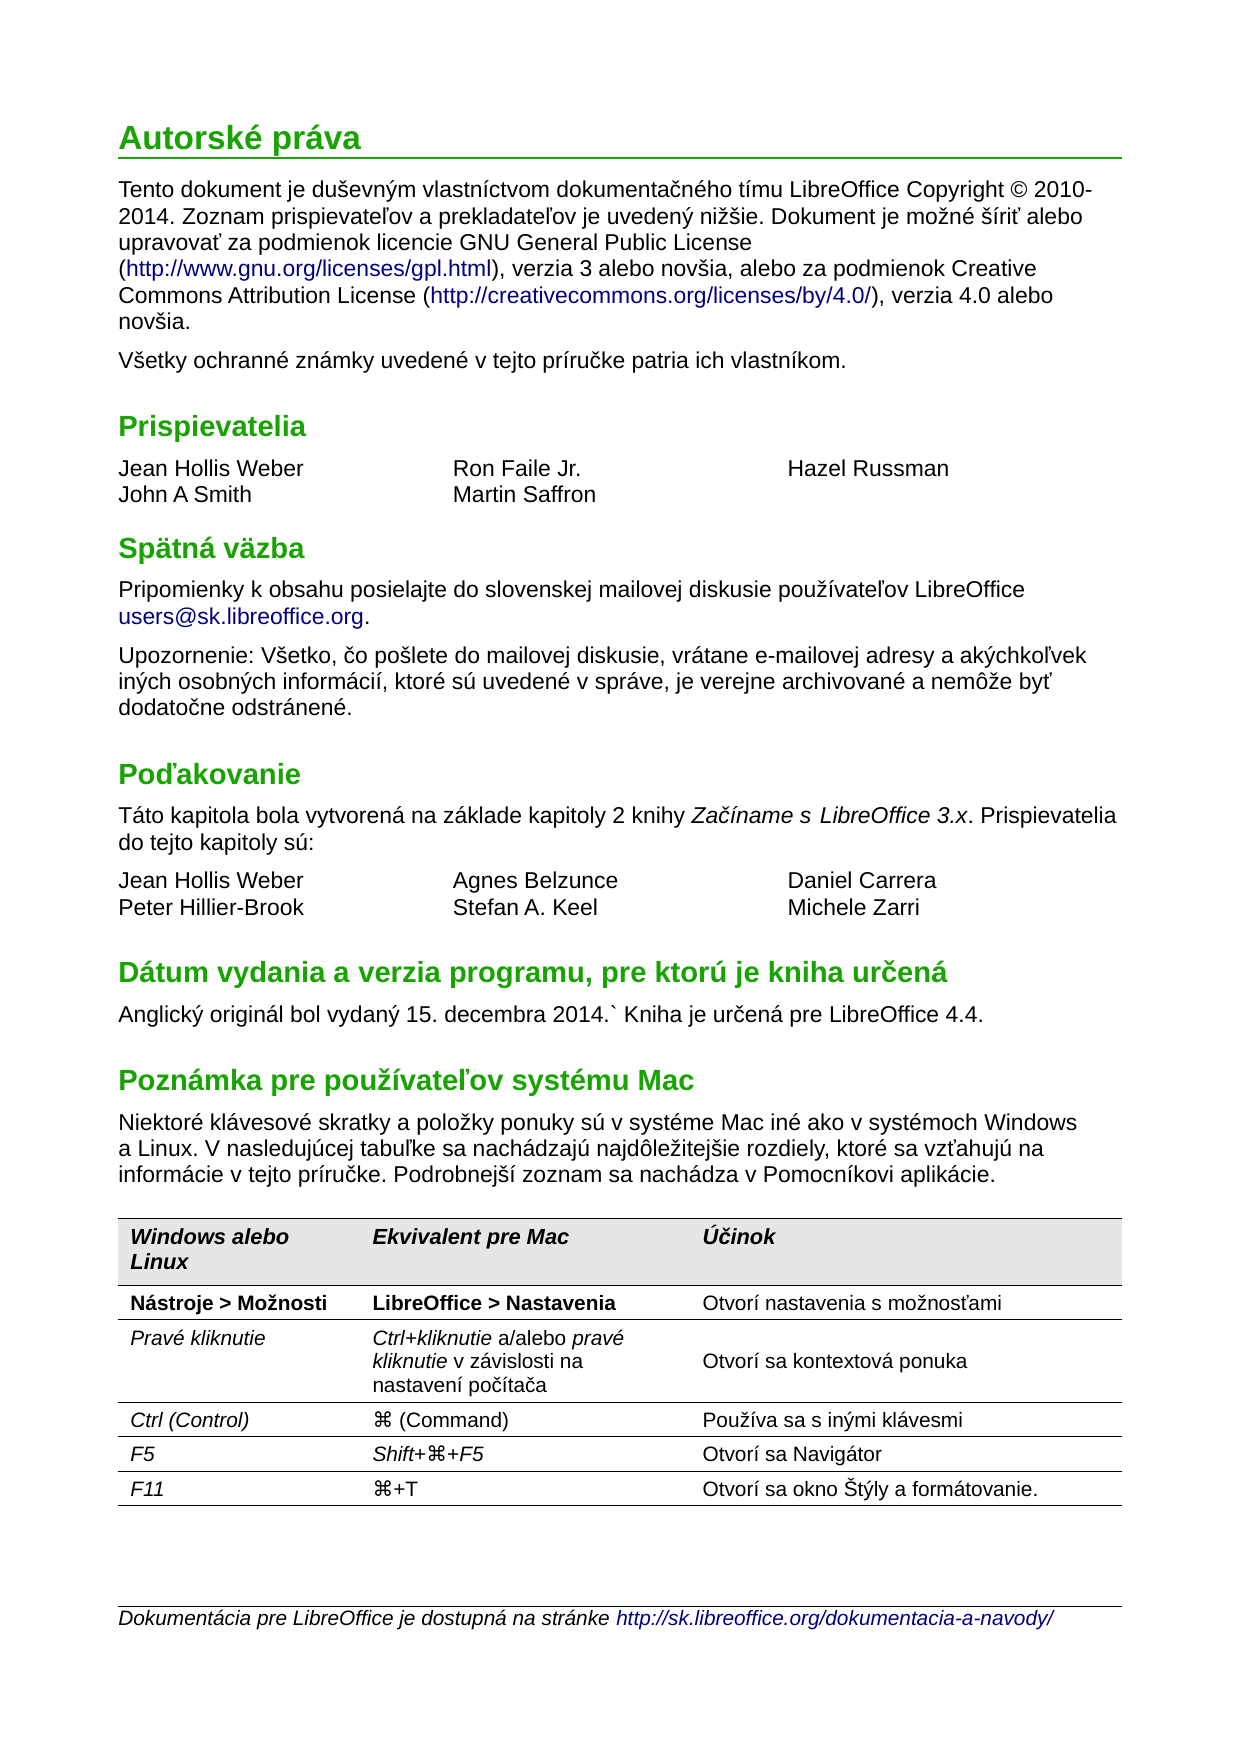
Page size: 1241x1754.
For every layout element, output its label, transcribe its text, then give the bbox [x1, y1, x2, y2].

subtitle Dátum vydania a verzia programu, pre ktorú je kniha určená [118, 956, 1122, 989]
table_header Ekvivalent pre Mac [360, 1219, 690, 1285]
text Anglický originál bol vydaný 15. decembra 2014.` Kniha je určená pre LibreOffice 4.4. [118, 1001, 1122, 1027]
table_cell Používa sa s inými klávesmi [690, 1403, 1122, 1436]
table_cell Otvorí sa Navigátor [690, 1437, 1122, 1471]
table_cell Otvorí sa okno Štýly a formátovanie. [690, 1472, 1122, 1505]
table_cell Pravé kliknutie [118, 1320, 360, 1402]
table_cell Nástroje > Možnosti [118, 1286, 360, 1319]
table_cell Michele Zarri [788, 894, 1122, 920]
subtitle Poznámka pre používateľov systému Mac [118, 1063, 1122, 1097]
table_cell LibreOffice > Nastavenia [360, 1286, 690, 1319]
table_header Účinok [690, 1219, 1122, 1285]
table_cell ⌘ (Command) [360, 1403, 690, 1436]
table_cell F5 [118, 1437, 360, 1471]
subtitle Spätná väzba [118, 531, 1122, 565]
table_header Agnes Belzunce [453, 868, 787, 894]
table_cell Stefan A. Keel [453, 894, 787, 920]
table_header Ron Faile Jr. [453, 455, 787, 481]
table_cell F11 [118, 1472, 360, 1505]
text Upozornenie: Všetko, čo pošlete do mailovej diskusie, vrátane e-mailovej adresy a akýchkoľvek iných osobných informácií, ktoré sú uvedené v správe, je verejne archivované a nemôže byť dodatočne odstránené. [118, 642, 1122, 721]
text Všetky ochranné známky uvedené v tejto príručke patria ich vlastníkom. [118, 347, 1122, 373]
table_header Hazel Russman [788, 455, 1122, 481]
text Tento dokument je duševným vlastníctvom dokumentačného tímu LibreOffice Copyright © 2010-2014. Zoznam prispievateľov a prekladateľov je uvedený nižšie. Dokument je možné šíriť alebo upravovať za podmienok licencie GNU General Public License (http://www.gnu.org/licenses/gpl.html), verzia 3 alebo novšia, alebo za podmienok Creative Commons Attribution License (http://creativecommons.org/licenses/by/4.0/), verzia 4.0 alebo novšia. [118, 176, 1122, 334]
table_cell Peter Hillier-Brook [118, 894, 453, 920]
text Táto kapitola bola vytvorená na základe kapitoly 2 knihy Začíname s LibreOffice 3.x. Prispievatelia do tejto kapitoly sú: [118, 802, 1122, 855]
table_header Jean Hollis Weber [118, 455, 453, 481]
text Pripomienky k obsahu posielajte do slovenskej mailovej diskusie používateľov LibreOffice users@sk.libreoffice.org. [118, 576, 1122, 629]
text Niektoré klávesové skratky a položky ponuky sú v systéme Mac iné ako v systémoch Windows a Linux. V nasledujúcej tabuľke sa nachádzajú najdôležitejšie rozdiely, ktoré sa vzťahujú na informácie v tejto príručke. Podrobnejší zoznam sa nachádza v Pomocníkovi aplikácie. [118, 1109, 1122, 1188]
table_cell Ctrl+kliknutie a/alebo pravé kliknutie v závislosti na nastavení počítača [360, 1320, 690, 1402]
table_header Windows alebo Linux [118, 1219, 360, 1285]
table_header Jean Hollis Weber [118, 868, 453, 894]
table_cell Otvorí sa kontextová ponuka [690, 1320, 1122, 1402]
table_cell Ctrl (Control) [118, 1403, 360, 1436]
table_cell John A Smith [118, 481, 453, 507]
table_cell Otvorí nastavenia s možnosťami [690, 1286, 1122, 1319]
table_cell [788, 481, 1122, 507]
subtitle Poďakovanie [118, 757, 1122, 790]
table_cell Shift+⌘+F5 [360, 1437, 690, 1471]
table_cell ⌘+T [360, 1472, 690, 1505]
table_header Daniel Carrera [788, 868, 1122, 894]
subtitle Prispievatelia [118, 409, 1122, 443]
table_cell Martin Saffron [453, 481, 787, 507]
subtitle Autorské práva [118, 118, 1122, 157]
